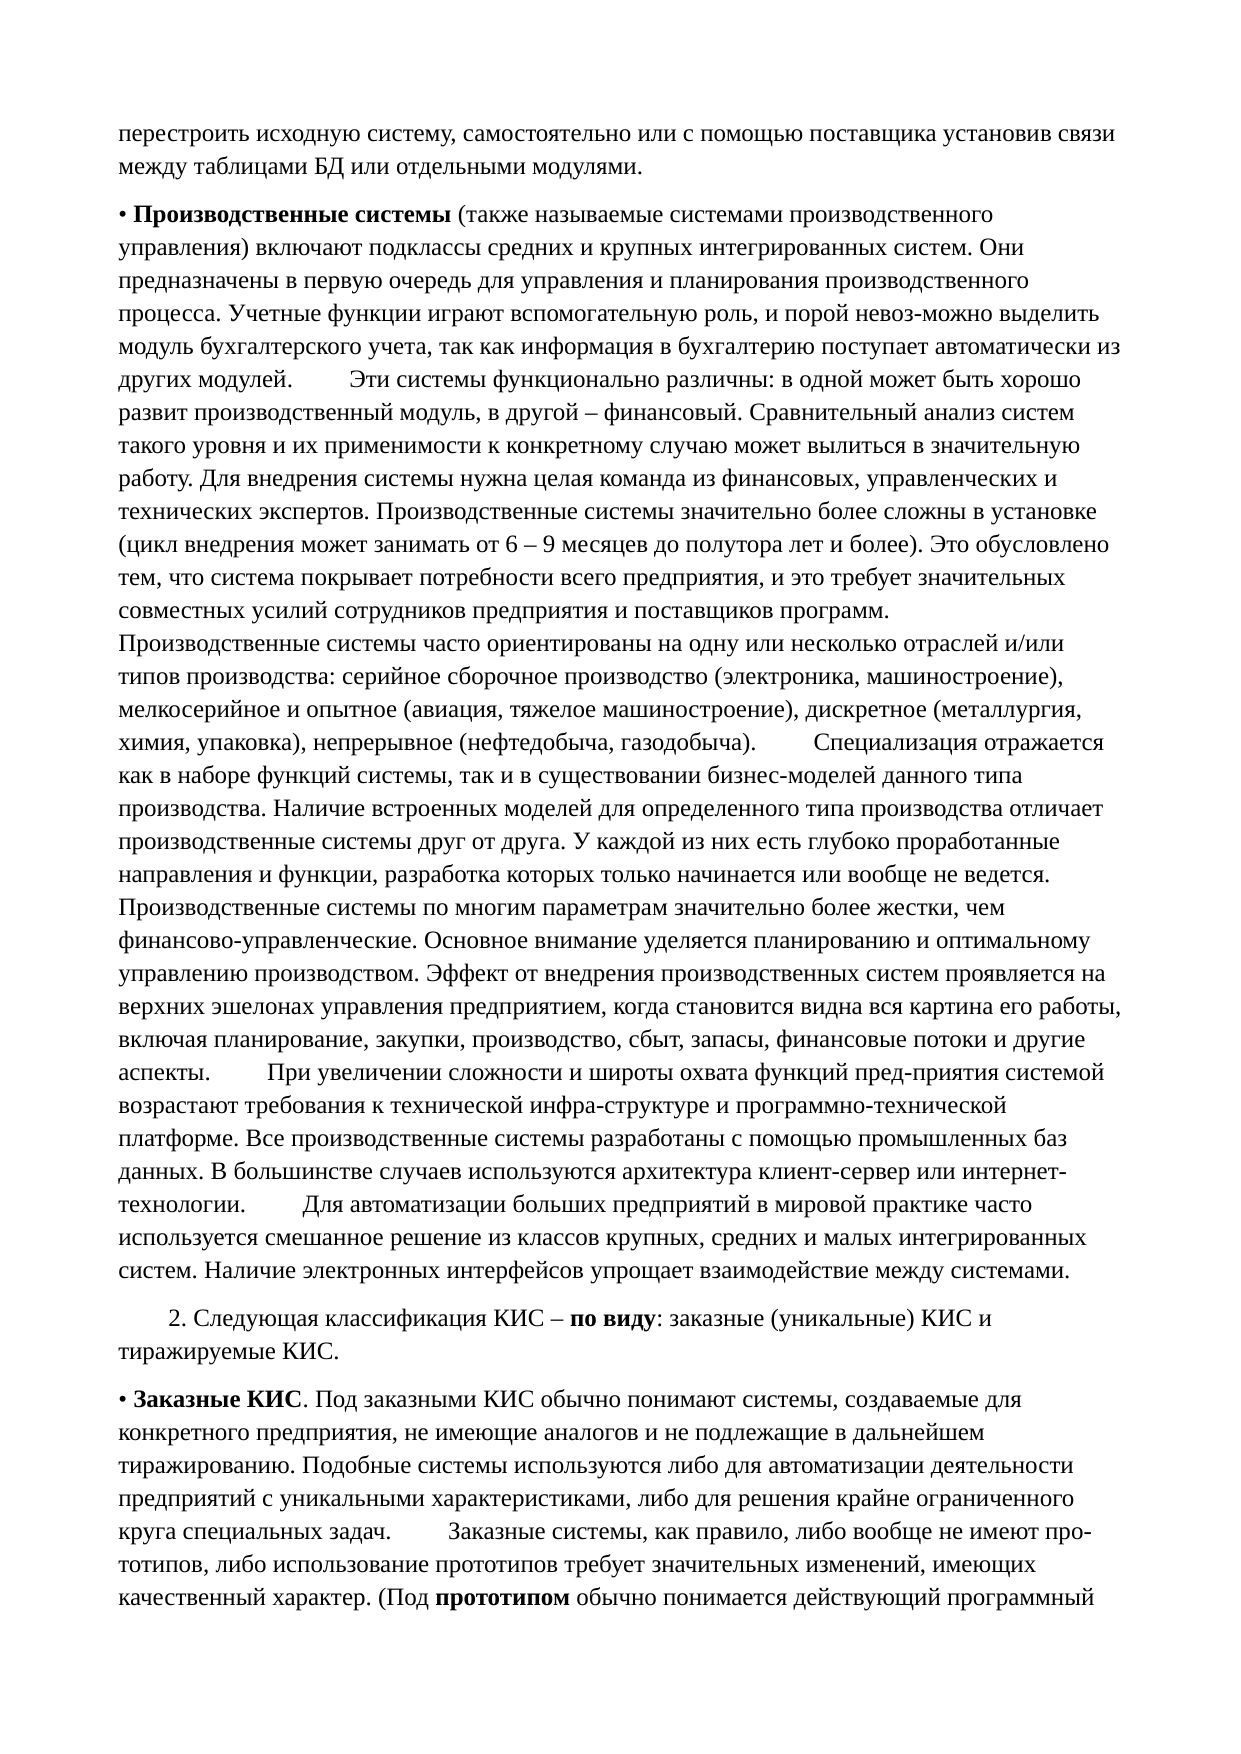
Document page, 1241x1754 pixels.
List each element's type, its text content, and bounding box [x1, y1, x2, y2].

text 2. Следующая классификация КИС – по виду: заказные (уникальные) КИС и тиражируемые КИС. [118, 1303, 1122, 1365]
text • Заказные КИС. Под заказными КИС обычно понимают системы, создаваемые для конкретного предприятия, не имеющие аналогов и не подлежащие в дальнейшем тиражированию. Подобные системы используются либо для автоматизации деятельности предприятий с уникальными характеристиками, либо для решения крайне ограниченного круга специальных задач. Заказные системы, как правило, либо вообще не имеют про-тотипов, либо использование прототипов требует значительных изменений, имеющих качественный характер. (Под прототипом обычно понимается действующий программный [118, 1384, 1122, 1611]
text • Производственные системы (также называемые системами производственного управления) включают подклассы средних и крупных интегрированных систем. Они предназначены в первую очередь для управления и планирования производственного процесса. Учетные функции играют вспомогательную роль, и порой невоз-можно выделить модуль бухгалтерского учета, так как информация в бухгалтерию поступает автоматически из других модулей. Эти системы функционально различны: в одной может быть хорошо развит производственный модуль, в другой – финансовый. Сравнительный анализ систем такого уровня и их применимости к конкретному случаю может вылиться в значительную работу. Для внедрения системы нужна целая команда из финансовых, управленческих и технических экспертов. Производственные системы значительно более сложны в установке (цикл внедрения может занимать от 6 – 9 месяцев до полутора лет и более). Это обусловлено тем, что система покрывает потребности всего предприятия, и это требует значительных совместных усилий сотрудников предприятия и поставщиков программ. Производственные системы часто ориентированы на одну или несколько отраслей и/или типов производства: серийное сборочное производство (электроника, машиностроение), мелкосерийное и опытное (авиация, тяжелое машиностроение), дискретное (металлургия, химия, упаковка), непрерывное (нефтедобыча, газодобыча). Специализация отражается как в наборе функций системы, так и в существовании бизнес-моделей данного типа производства. Наличие встроенных моделей для определенного типа производства отличает производственные системы друг от друга. У каждой из них есть глубоко проработанные направления и функции, разработка которых только начинается или вообще не ведется. Производственные системы по многим параметрам значительно более жестки, чем финансово-управленческие. Основное внимание уделяется планированию и оптимальному управлению производством. Эффект от внедрения производственных систем проявляется на верхних эшелонах управления предприятием, когда становится видна вся картина его работы, включая планирование, закупки, производство, сбыт, запасы, финансовые потоки и другие аспекты. При увеличении сложности и широты охвата функций пред-приятия системой возрастают требования к технической инфра-структуре и программно-технической платформе. Все производственные системы разработаны с помощью промышленных баз данных. В большинстве случаев используются архитектура клиент-сервер или интернет-технологии. Для автоматизации больших предприятий в мировой практике часто используется смешанное решение из классов крупных, средних и малых интегрированных систем. Наличие электронных интерфейсов упрощает взаимодействие между системами. [118, 199, 1122, 1284]
text перестроить исходную систему, самостоятельно или с помощью поставщика установив связи между таблицами БД или отдельными модулями. [118, 118, 1122, 180]
